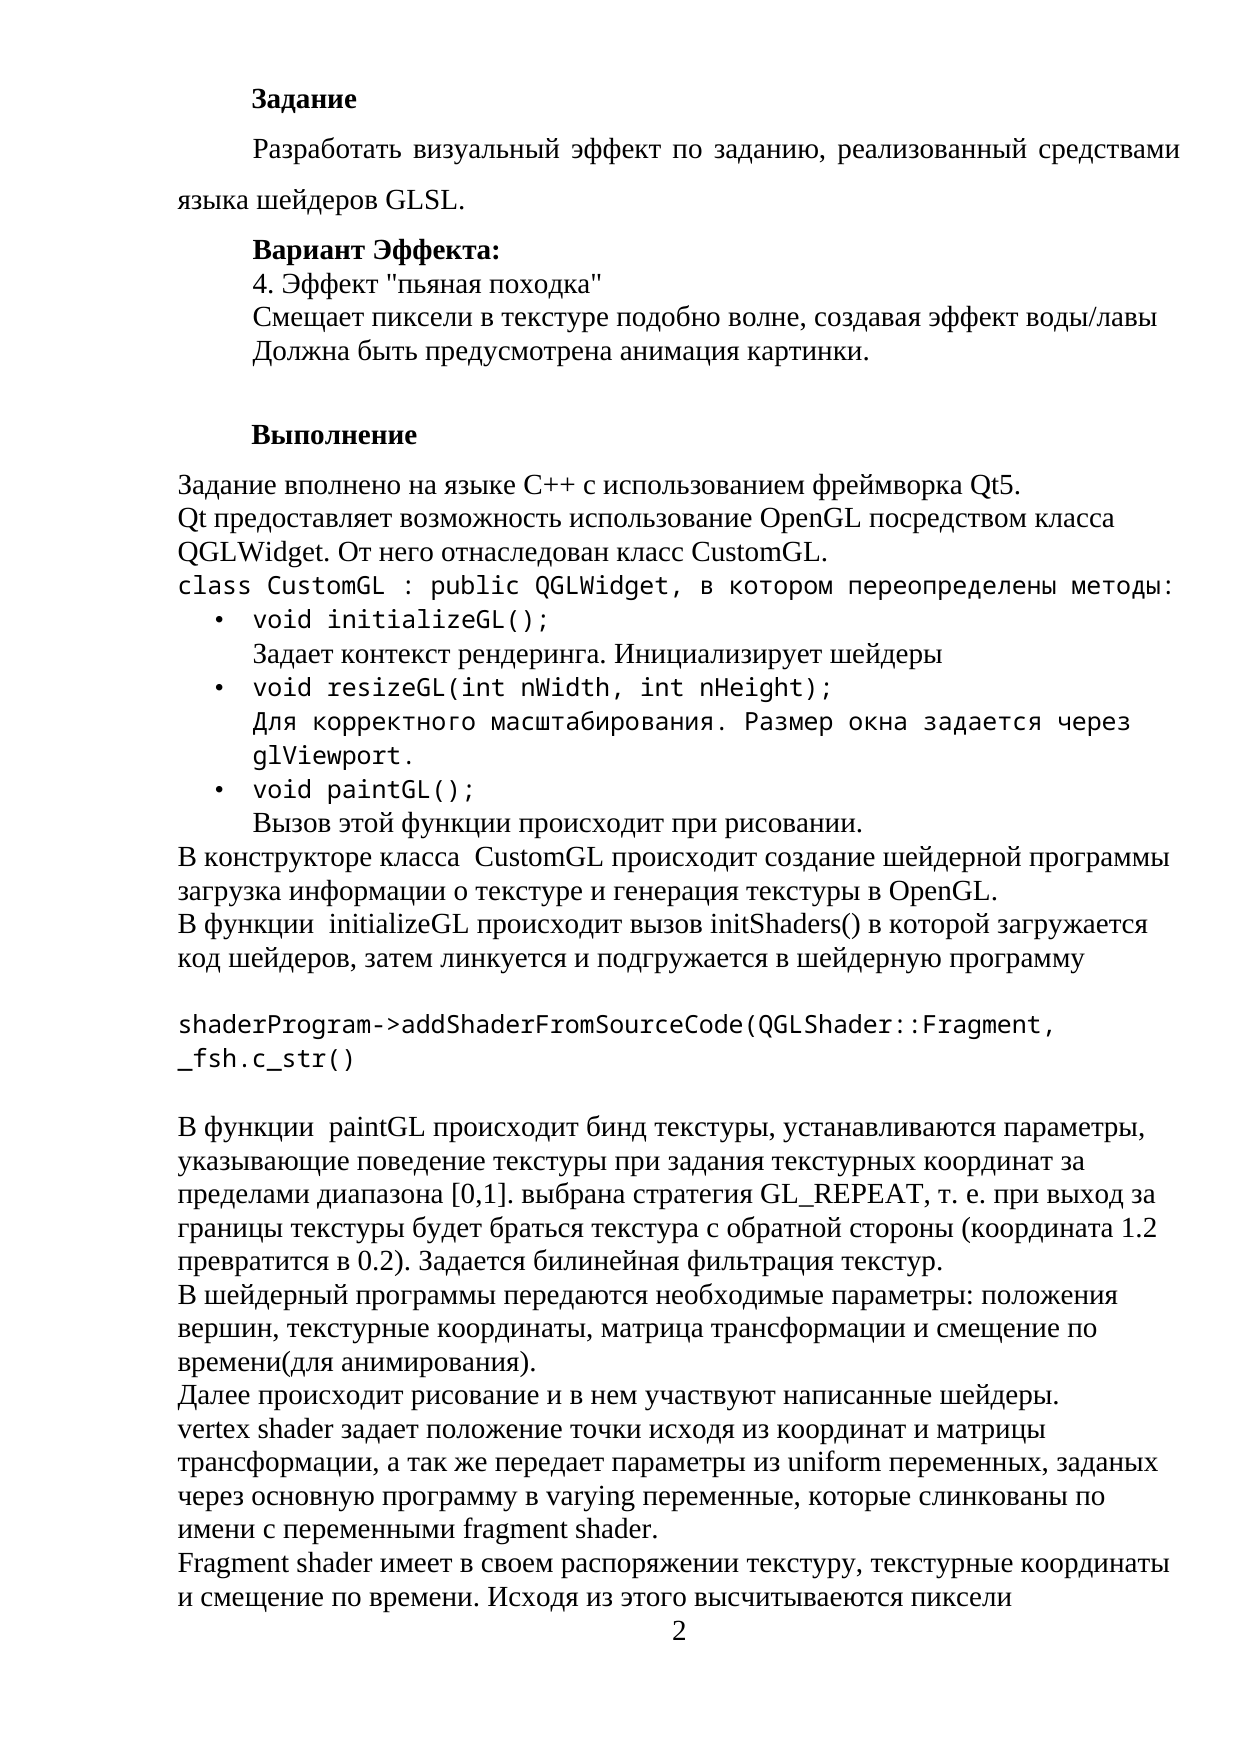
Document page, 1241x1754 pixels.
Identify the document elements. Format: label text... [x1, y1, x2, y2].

text Разработать визуальный эффект по заданию, реализованный средствами языка шейдеров GLSL. [177, 132, 1181, 216]
text В функции paintGL происходит бинд текстуры, устанавливаются параметры, указывающие поведение текстуры при задания текстурных координат за пределами диапазона [0,1]. выбрана стратегия GL_REPEAT, т. е. при выход за границы текстуры будет браться текстура с обратной стороны (координата 1.2 превратится в 0.2). Задается билинейная фильтрация текстур. [177, 1109, 1181, 1277]
text Fragment shader имеет в своем распоряжении текстуру, текстурные координаты и смещение по времени. Исходя из этого высчитываеются пиксели [177, 1545, 1181, 1612]
list void resizeGL(int nWidth, int nHeight); [215, 669, 1181, 703]
text Должна быть предусмотрена анимация картинки. [252, 333, 1181, 366]
text Задание [177, 81, 1181, 115]
text Смещает пиксели в текстуре подобно волне, создавая эффект воды/лавы [252, 299, 1181, 333]
text Далее происходит рисование и в нем участвуют написанные шейдеры. [177, 1377, 1181, 1411]
text shaderProgram->addShaderFromSourceCode(QGLShader::Fragment, _fsh.c_str() [177, 1007, 1181, 1075]
text В конструкторе класса CustomGL происходит создание шейдерной программы загрузка информации о текстуре и генерация текстуры в OpenGL. [177, 839, 1181, 906]
subtitle Вариант Эффекта: [177, 232, 1181, 266]
list Для корректного масштабирования. Размер окна задается через glViewport. [215, 703, 1181, 772]
text vertex shader задает положение точки исходя из координат и матрицы трансформации, а так же передает параметры из uniform переменных, заданых через основную программу в varying переменные, которые слинкованы по имени с переменными fragment shader. [177, 1411, 1181, 1545]
list Вызов этой функции происходит при рисовании. [215, 806, 1181, 839]
text class CustomGL : public QGLWidget, в котором переопределены методы: [177, 568, 1181, 602]
list void paintGL(); [215, 772, 1181, 806]
text В функции initializeGL происходит вызов initShaders() в которой загружается код шейдеров, затем линкуется и подгружается в шейдерную программу [177, 906, 1181, 973]
text Выполнение [177, 417, 1181, 450]
text 4. Эффект "пьяная походка" [252, 266, 1181, 299]
text В шейдерный программы передаются необходимые параметры: положения вершин, текстурные координаты, матрица трансформации и смещение по времени(для анимирования). [177, 1277, 1181, 1377]
text Задание вполнено на языке C++ с использованием фреймворка Qt5. [177, 467, 1181, 501]
text Qt предоставляет возможность использование OpenGL посредством класса QGLWidget. От него отнаследован класс CustomGL. [177, 501, 1181, 568]
list void initializeGL(); [215, 602, 1181, 636]
list Задает контекст рендеринга. Инициализирует шейдеры [215, 636, 1181, 669]
